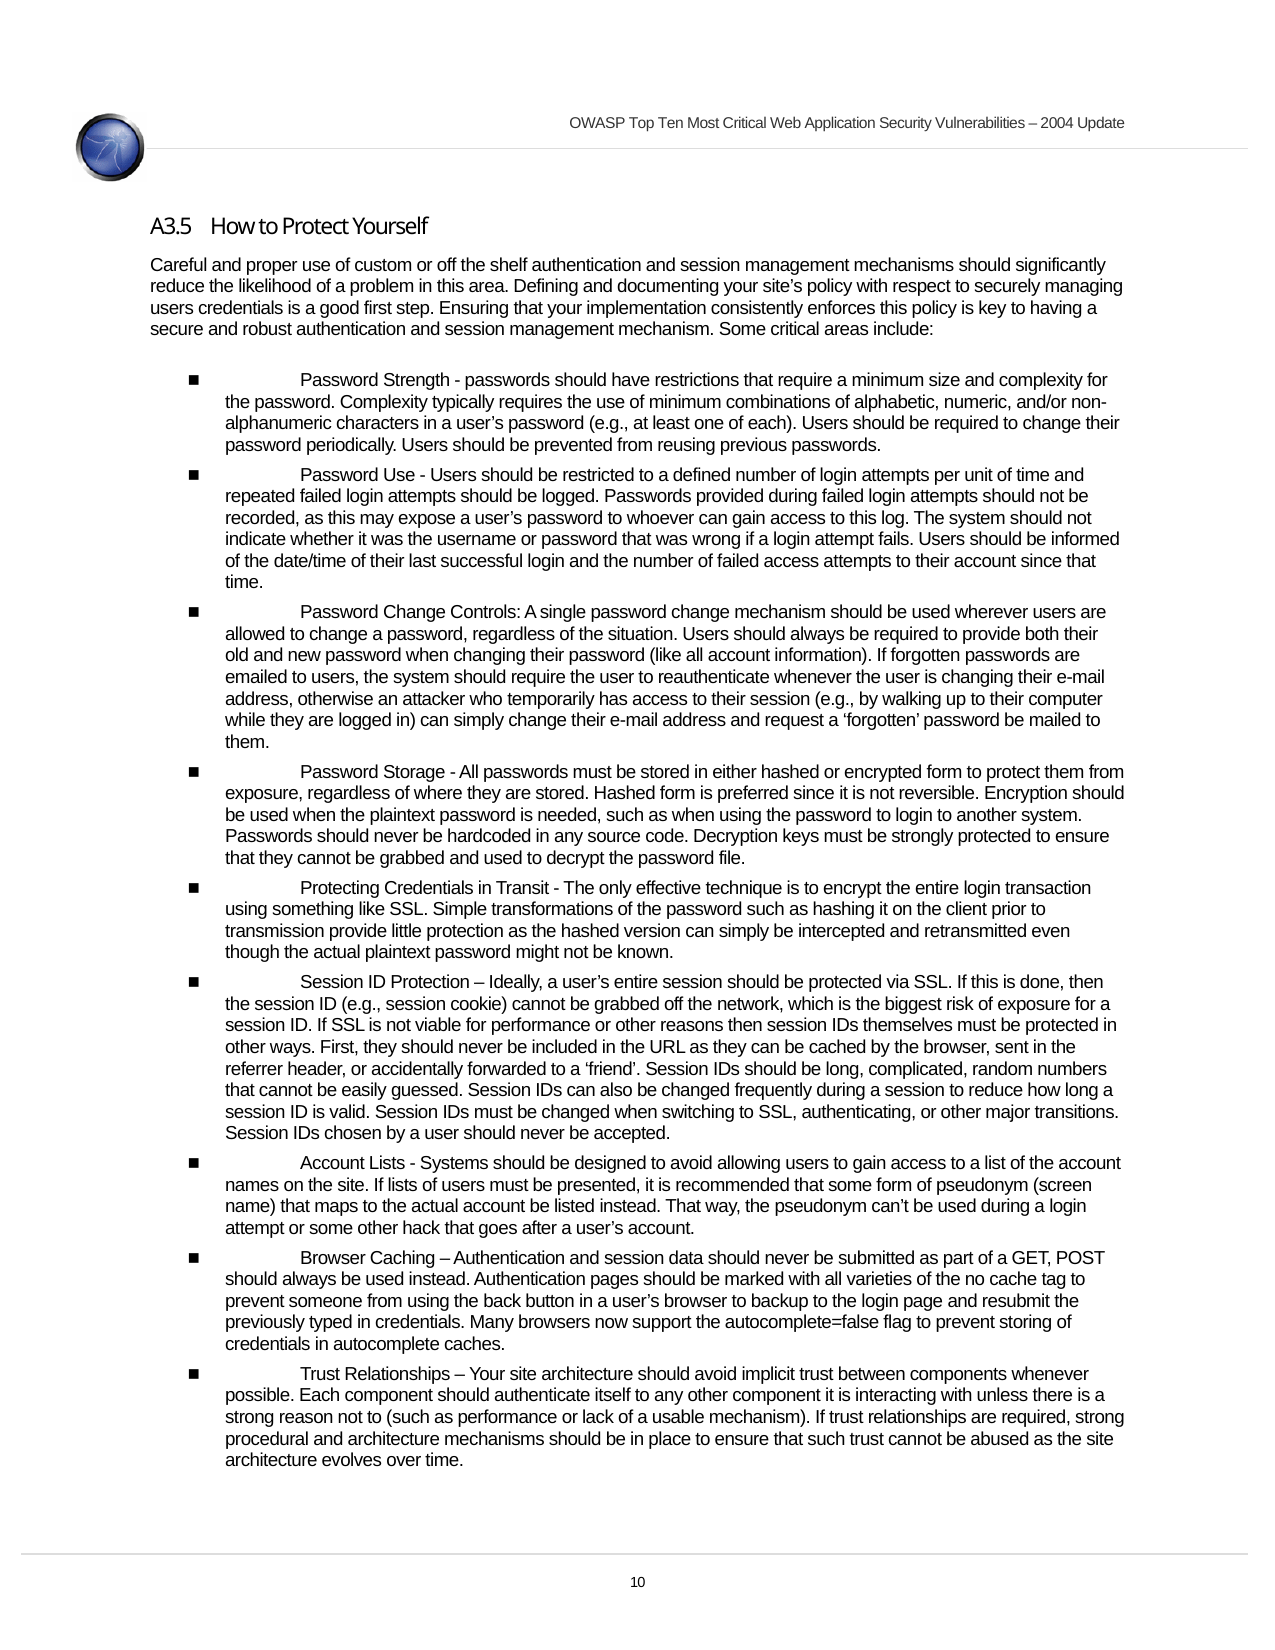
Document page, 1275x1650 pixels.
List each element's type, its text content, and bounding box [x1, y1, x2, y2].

picture [72, 112, 147, 182]
list Session ID Protection – Ideally, a user’s entire session should be protected via SSL. If this is done, then the session ID (e.g., session cookie) cannot be grabbed off the network, which is the biggest risk of exposure for a session ID. If SSL is not viable for performance or other reasons then session IDs themselves must be protected in other ways. First, they should never be included in the URL as they can be cached by the browser, sent in the referrer header, or accidentally forwarded to a ‘friend’. Session IDs should be long, complicated, random numbers that cannot be easily guessed. Session IDs can also be changed frequently during a session to reduce how long a session ID is valid. Session IDs must be changed when switching to SSL, authenticating, or other major transitions. Session IDs chosen by a user should never be accepted. [187, 971, 1125, 1144]
list Protecting Credentials in Transit - The only effective technique is to encrypt the entire login transaction using something like SSL. Simple transformations of the password such as hashing it on the client prior to transmission provide little protection as the hashed version can simply be intercepted and retransmitted even though the actual plaintext password might not be known. [187, 877, 1125, 963]
list Account Lists - Systems should be designed to avoid allowing users to gain access to a list of the account names on the site. If lists of users must be presented, it is recommended that some form of pseudonym (screen name) that maps to the actual account be listed instead. That way, the pseudonym can’t be used during a login attempt or some other hack that goes after a user’s account. [187, 1152, 1125, 1238]
subtitle How to Protect Yourself [150, 210, 1125, 241]
list Trust Relationships – Your site architecture should avoid implicit trust between components whenever possible. Each component should authenticate itself to any other component it is interacting with unless there is a strong reason not to (such as performance or lack of a usable mechanism). If trust relationships are required, strong procedural and architecture mechanisms should be in place to ensure that such trust cannot be abused as the site architecture evolves over time. [187, 1363, 1125, 1471]
list Password Storage - All passwords must be stored in either hashed or encrypted form to protect them from exposure, regardless of where they are stored. Hashed form is preferred since it is not reversible. Encryption should be used when the plaintext password is needed, such as when using the password to login to another system. Passwords should never be hardcoded in any source code. Decryption keys must be strongly protected to ensure that they cannot be grabbed and used to decrypt the password file. [187, 760, 1125, 868]
list Browser Caching – Authentication and session data should never be submitted as part of a GET, POST should always be used instead. Authentication pages should be marked with all varieties of the no cache tag to prevent someone from using the back button in a user’s browser to backup to the login page and resubmit the previously typed in credentials. Many browsers now support the autocomplete=false flag to prevent storing of credentials in autocomplete caches. [187, 1247, 1125, 1354]
text Careful and proper use of custom or off the shelf authentication and session management mechanisms should significantly reduce the likelihood of a problem in this area. Defining and documenting your site’s policy with respect to securely managing users credentials is a good first step. Ensuring that your implementation consistently enforces this policy is key to having a secure and robust authentication and session management mechanism. Some critical areas include: [150, 253, 1125, 340]
list Password Strength - passwords should have restrictions that require a minimum size and complexity for the password. Complexity typically requires the use of minimum combinations of alphabetic, numeric, and/or non-alphanumeric characters in a user’s password (e.g., at least one of each). Users should be required to change their password periodically. Users should be prevented from reusing previous passwords. [187, 369, 1125, 455]
list Password Change Controls: A single password change mechanism should be used wherever users are allowed to change a password, regardless of the situation. Users should always be required to provide both their old and new password when changing their password (like all account information). If forgotten passwords are emailed to users, the system should require the user to reauthenticate whenever the user is changing their e-mail address, otherwise an attacker who temporarily has access to their session (e.g., by walking up to their computer while they are logged in) can simply change their e-mail address and request a ‘forgotten’ password be mailed to them. [187, 601, 1125, 752]
list Password Use - Users should be restricted to a defined number of login attempts per unit of time and repeated failed login attempts should be logged. Passwords provided during failed login attempts should not be recorded, as this may expose a user’s password to whoever can gain access to this log. The system should not indicate whether it was the username or password that was wrong if a login attempt fails. Users should be informed of the date/time of their last successful login and the number of failed access attempts to their account since that time. [187, 463, 1125, 593]
